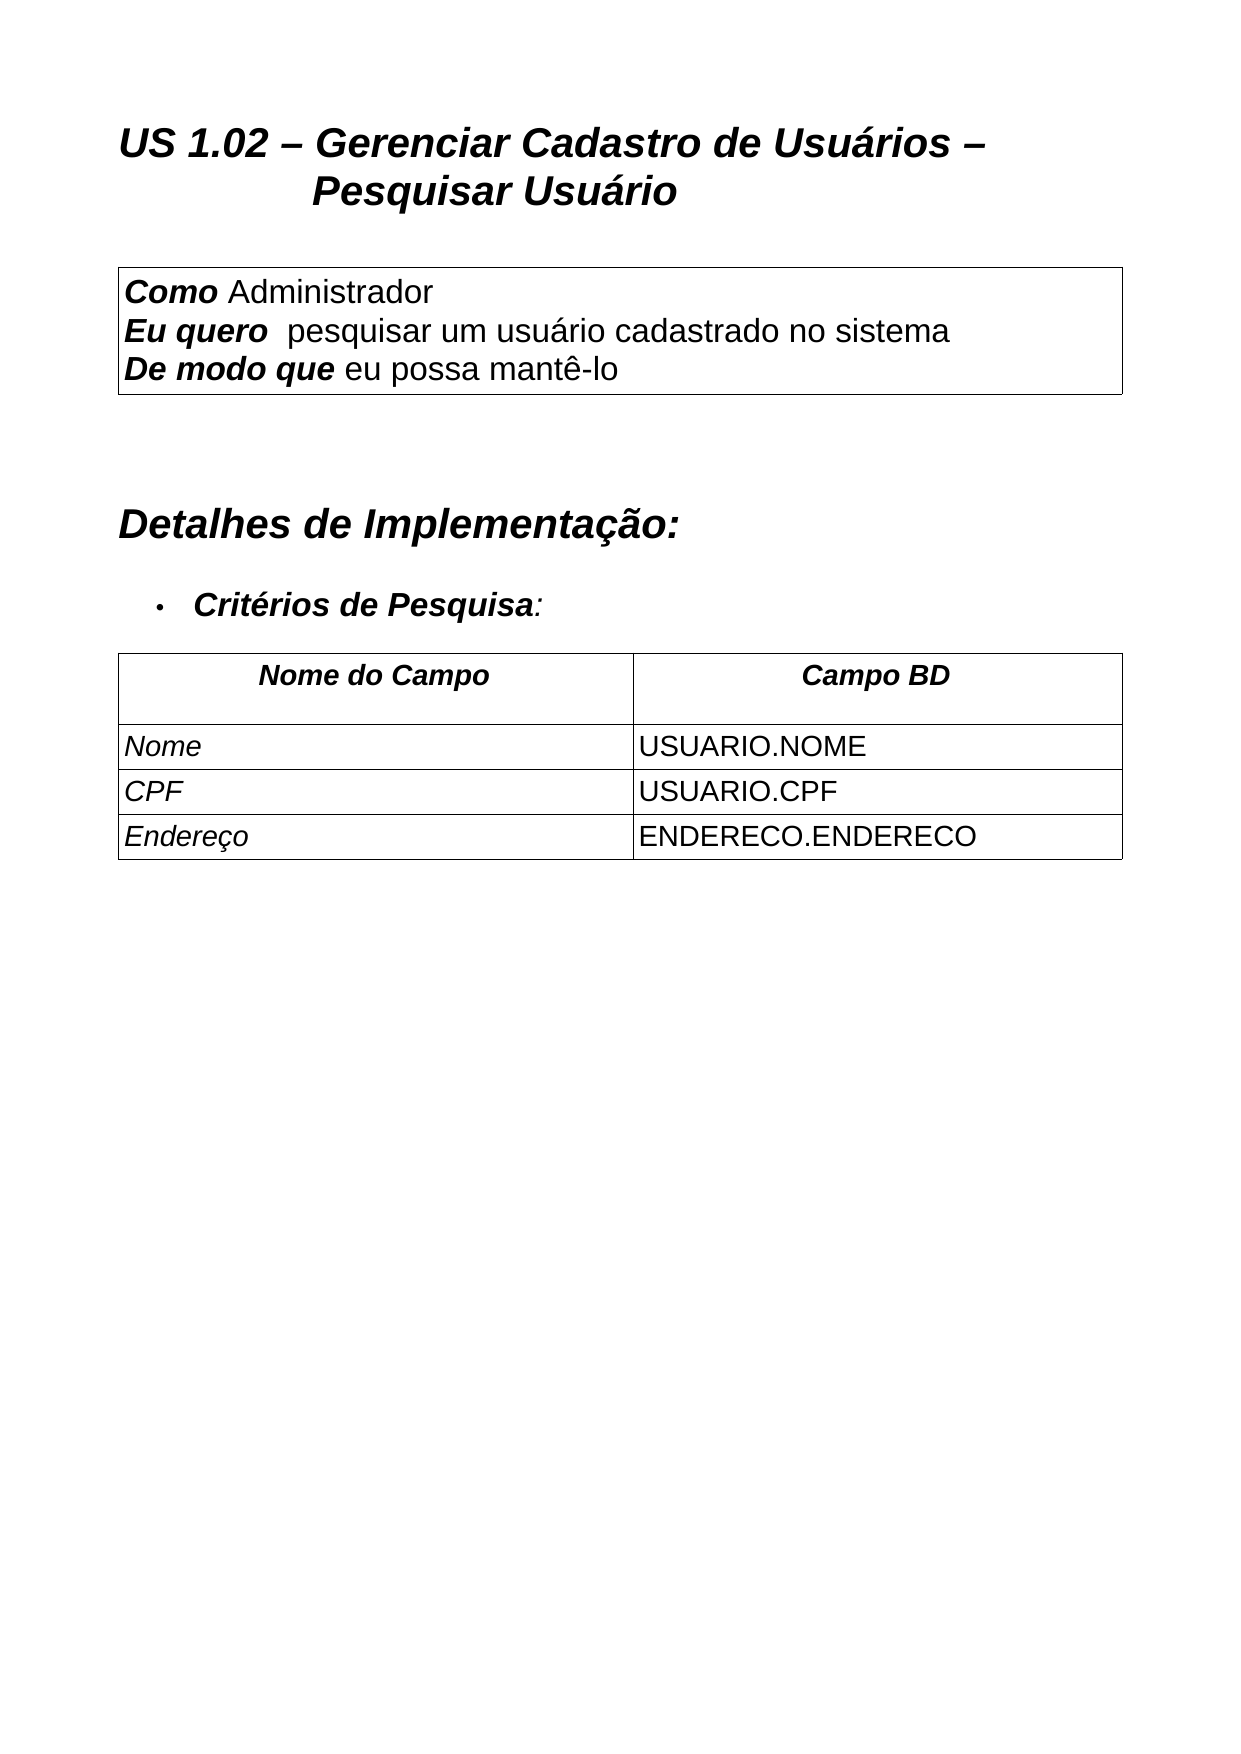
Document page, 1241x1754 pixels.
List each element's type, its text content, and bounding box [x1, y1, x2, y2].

text Detalhes de Implementação: [118, 499, 1122, 547]
table_cell Endereço [119, 815, 633, 859]
table_header Nome do Campo [119, 654, 633, 723]
text US 1.02 – Gerenciar Cadastro de Usuários – Pesquisar Usuário [118, 118, 1122, 214]
table_header Campo BD [634, 654, 1122, 723]
table_cell Nome [119, 725, 633, 768]
list Critérios de Pesquisa: [156, 585, 1122, 653]
table_header Como Administrador Eu quero pesquisar um usuário cadastrado no sistema De modo que eu possa mantê-lo [119, 268, 1122, 393]
table_cell USUARIO.NOME [634, 725, 1122, 768]
table_cell ENDERECO.ENDERECO [634, 815, 1122, 859]
table_cell CPF [119, 770, 633, 814]
table_cell USUARIO.CPF [634, 770, 1122, 814]
